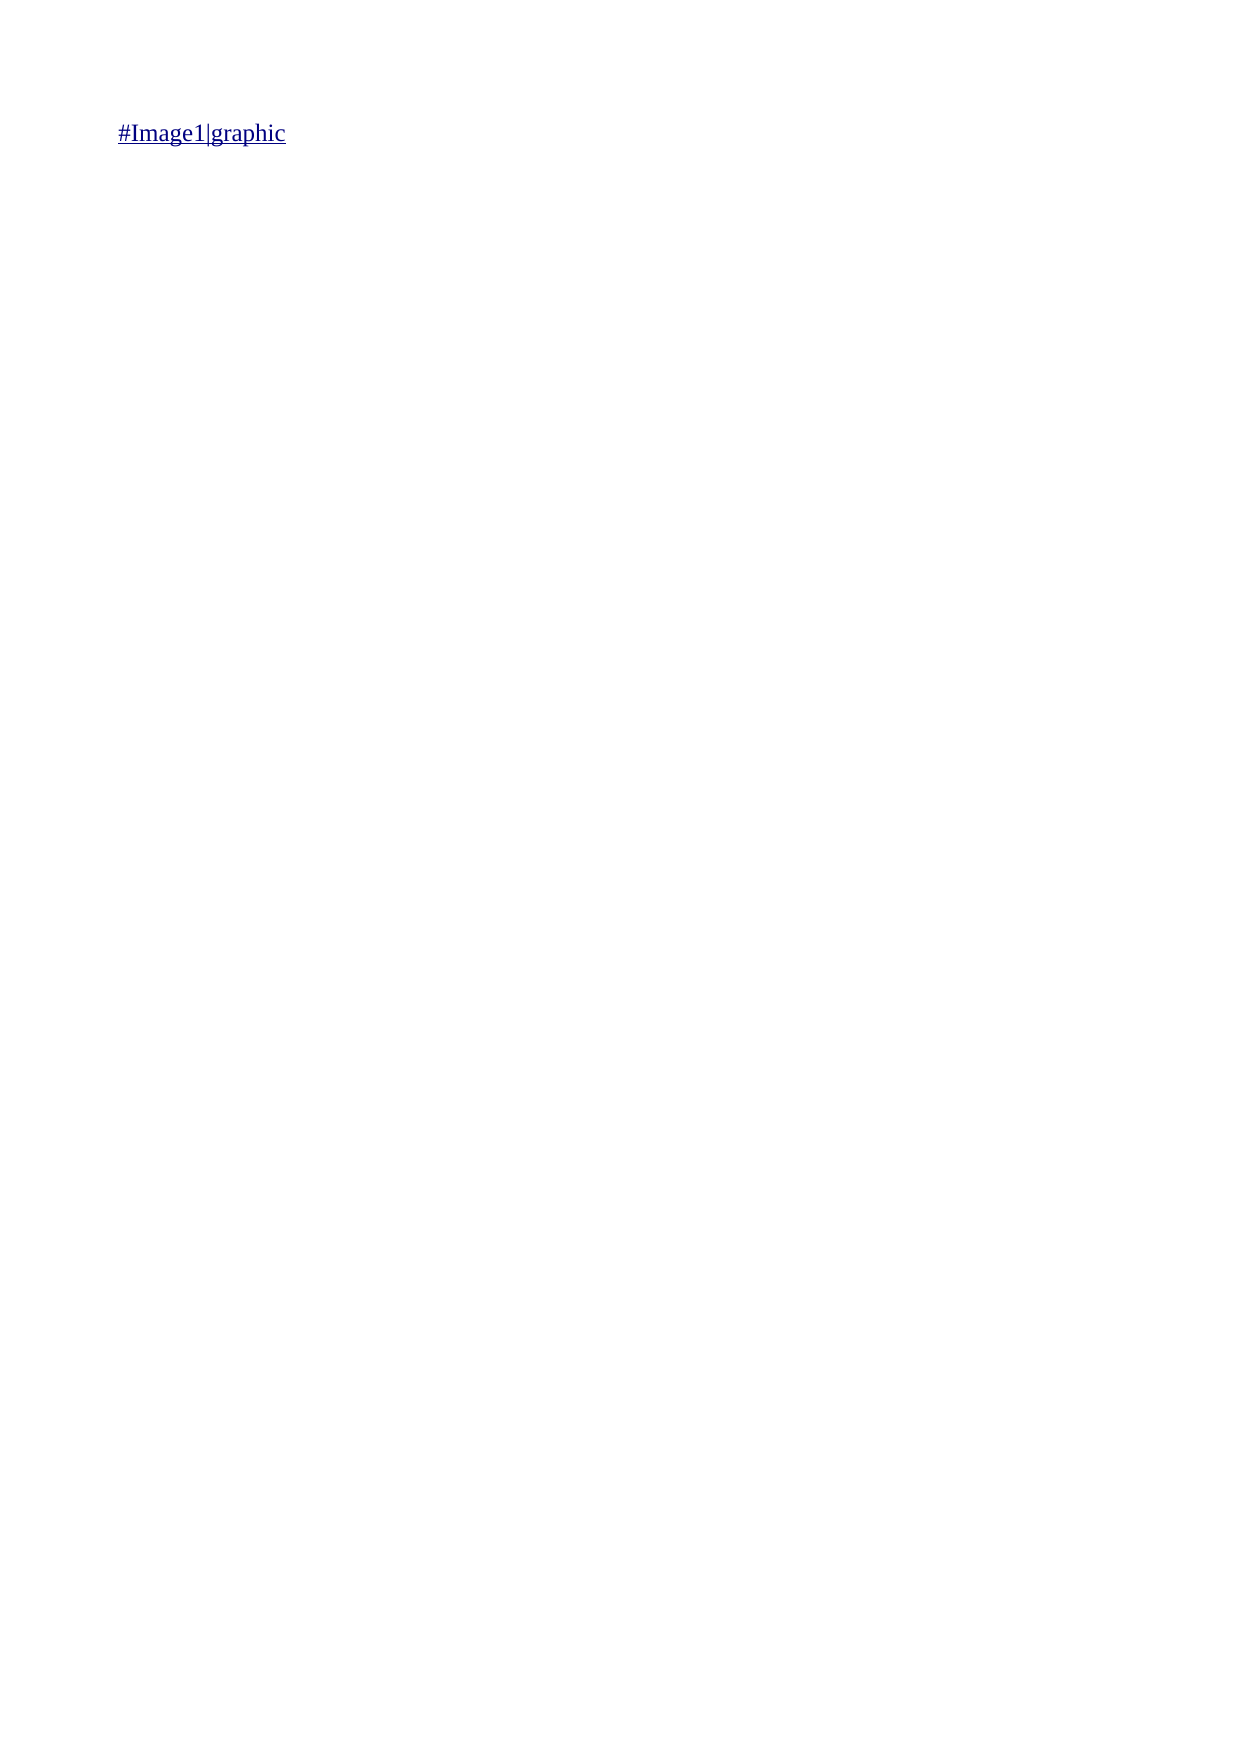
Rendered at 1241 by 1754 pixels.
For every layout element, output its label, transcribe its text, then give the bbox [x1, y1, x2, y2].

text #Image1|graphic [118, 118, 1122, 147]
